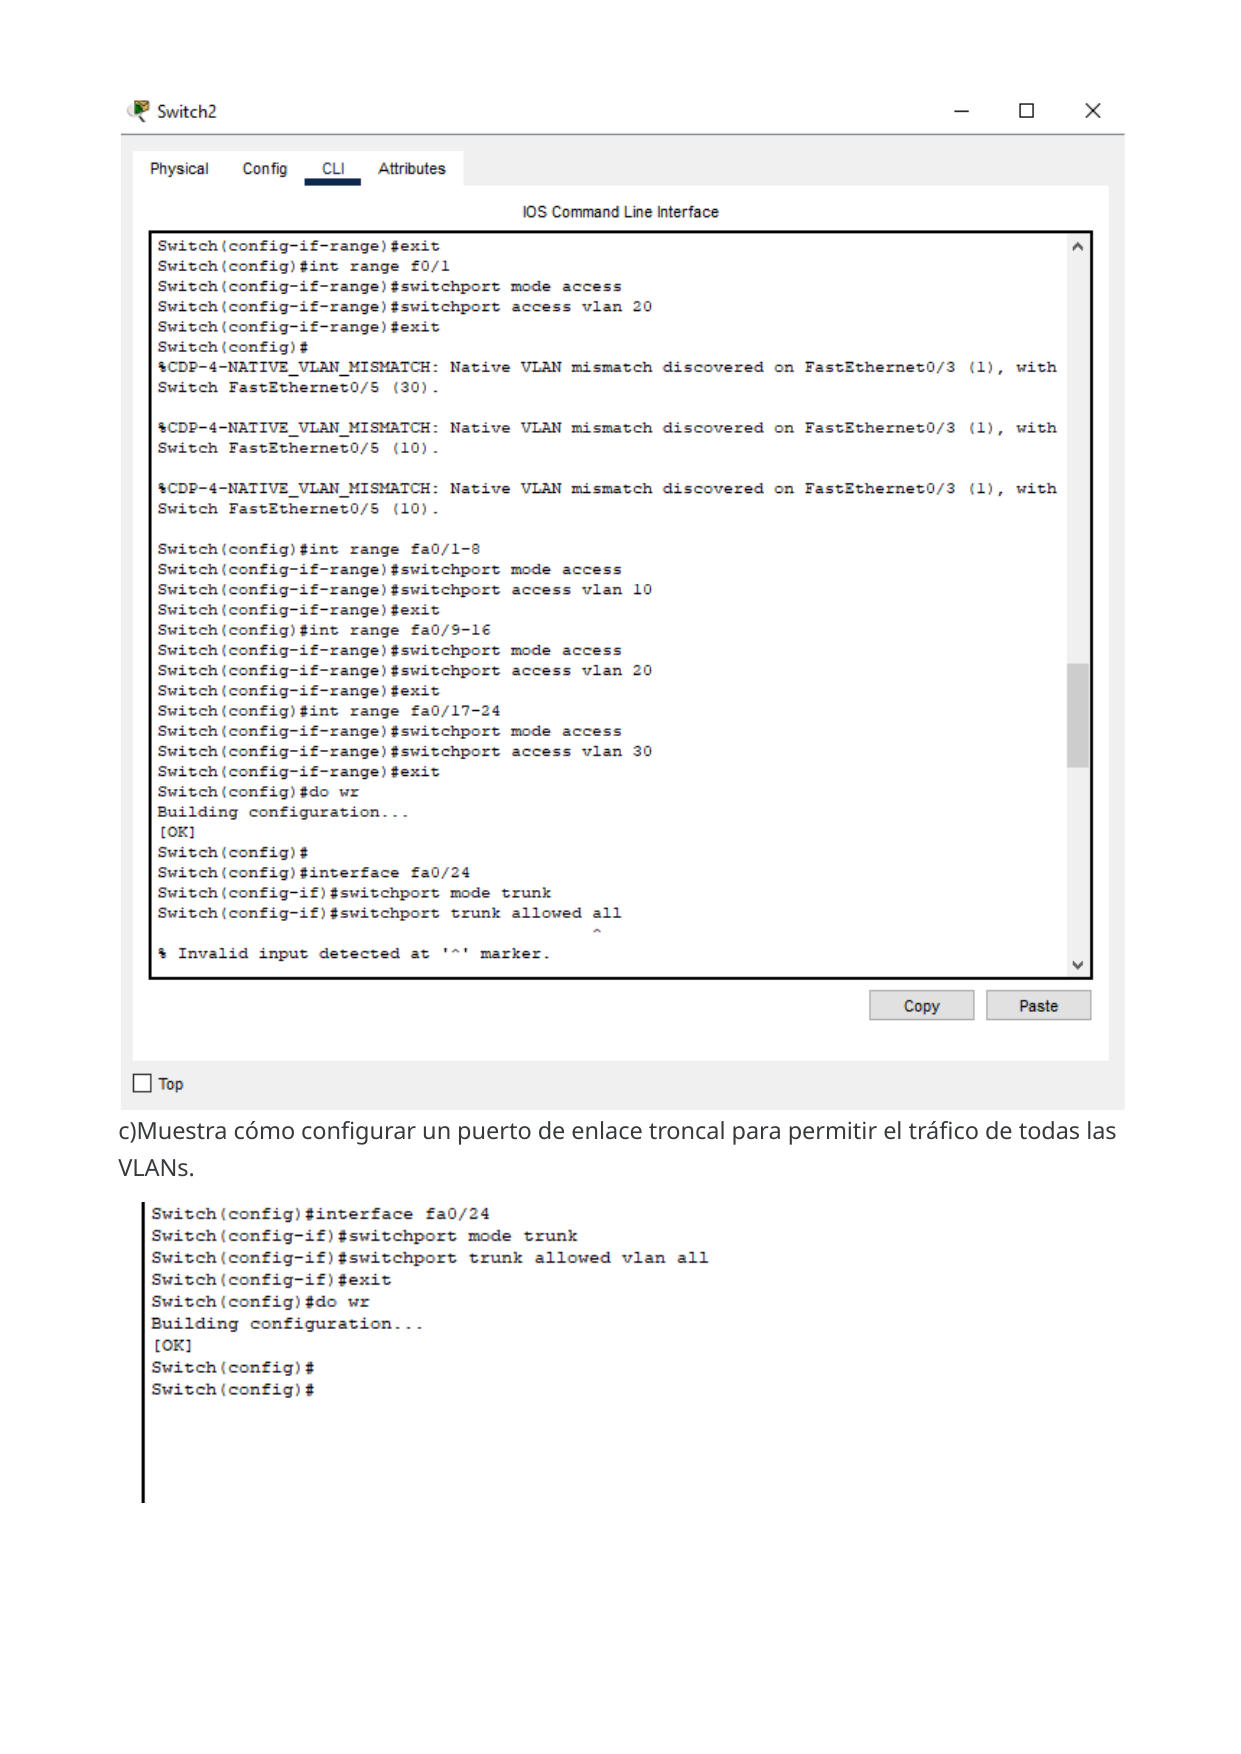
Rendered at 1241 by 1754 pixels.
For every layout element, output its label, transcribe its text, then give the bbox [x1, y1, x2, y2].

text c)Muestra cómo configurar un puerto de enlace troncal para permitir el tráfico de todas las VLANs. [118, 118, 1122, 1183]
picture [131, 1202, 1110, 1503]
picture [120, 92, 1125, 1110]
